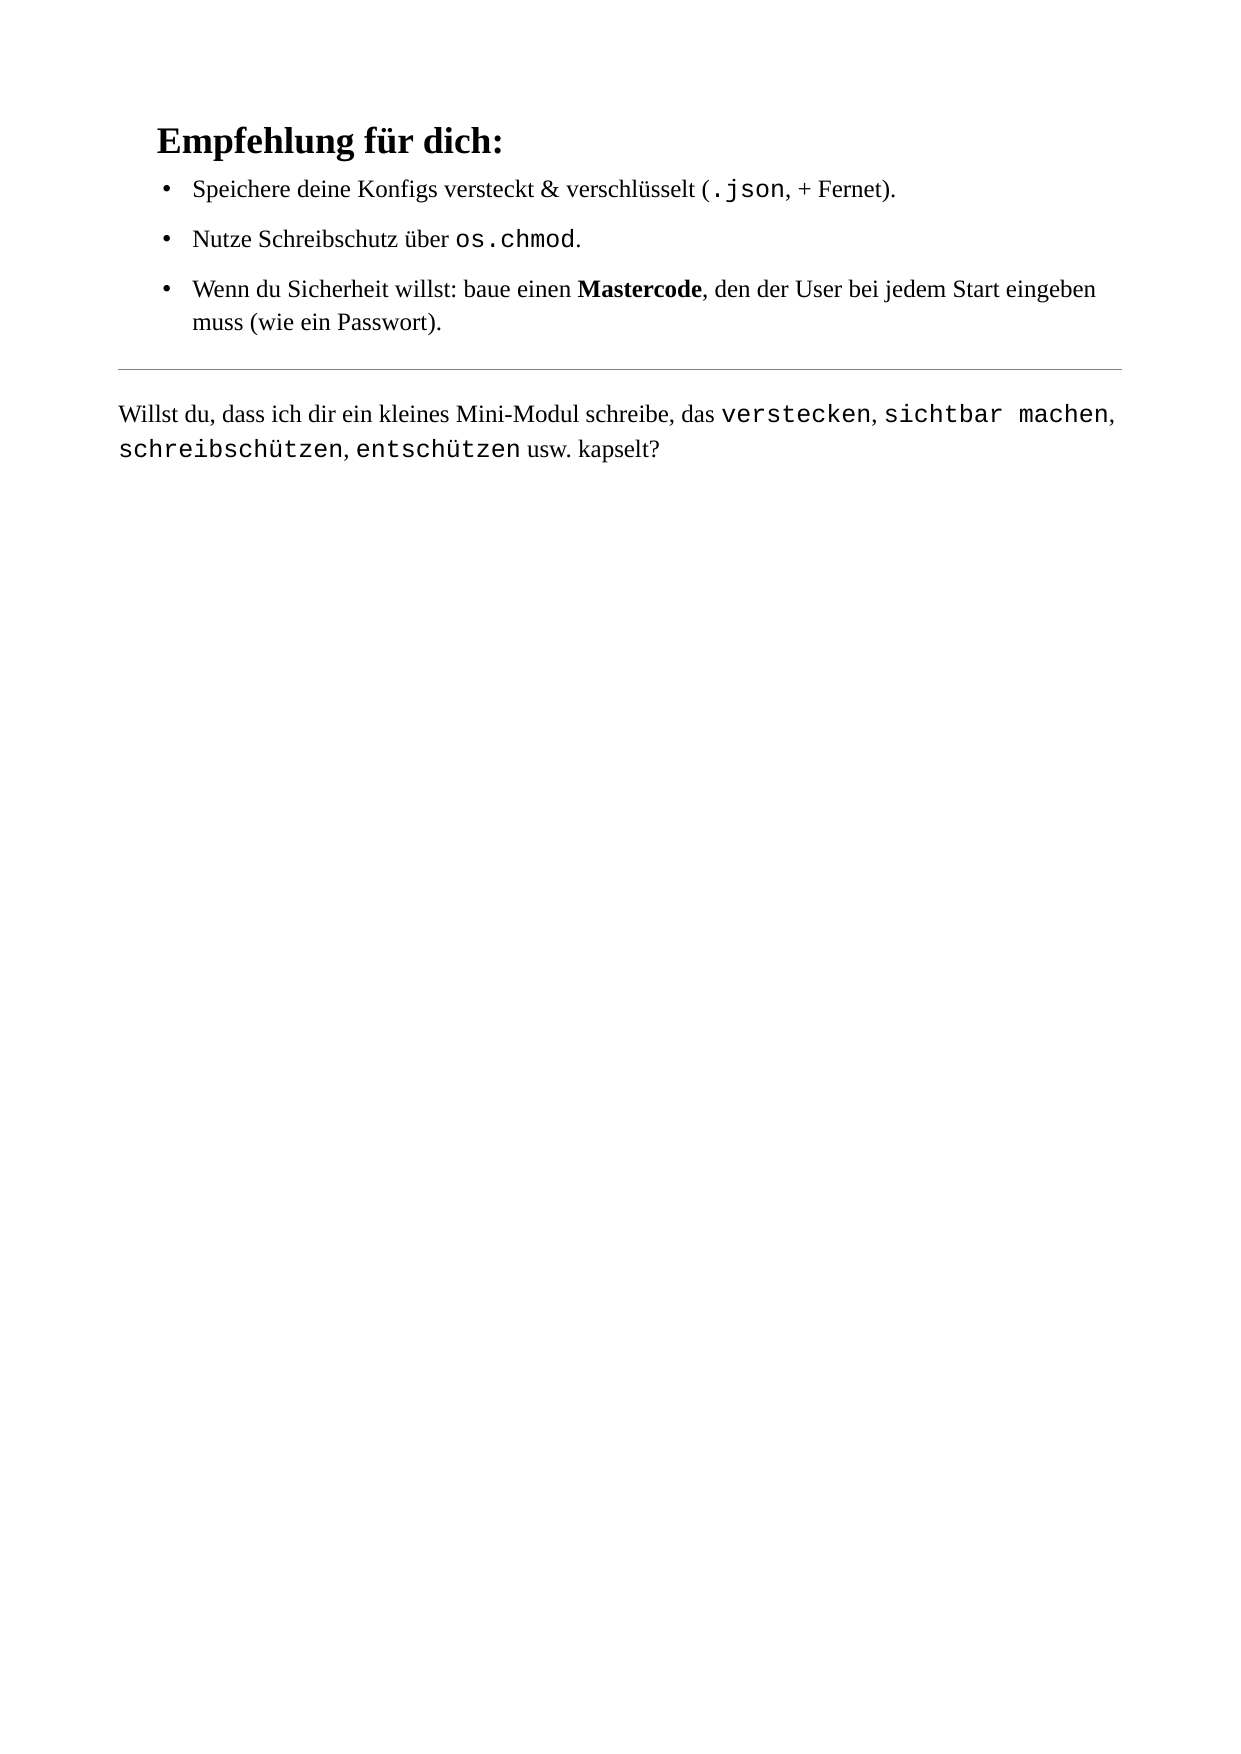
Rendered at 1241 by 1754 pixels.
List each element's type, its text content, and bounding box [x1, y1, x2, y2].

list Wenn du Sicherheit willst: baue einen Mastercode, den der User bei jedem Start eingeben muss (wie ein Passwort). [162, 274, 1122, 336]
list Speichere deine Konfigs versteckt & verschlüsselt (.json, + Fernet). [162, 174, 1122, 204]
list Nutze Schreibschutz über os.chmod. [162, 224, 1122, 254]
subtitle 🔐 Empfehlung für dich: [118, 118, 1122, 161]
text Willst du, dass ich dir ein kleines Mini-Modul schreibe, das verstecken, sichtbar machen, schreibschützen, entschützen usw. kapselt? [118, 399, 1122, 464]
